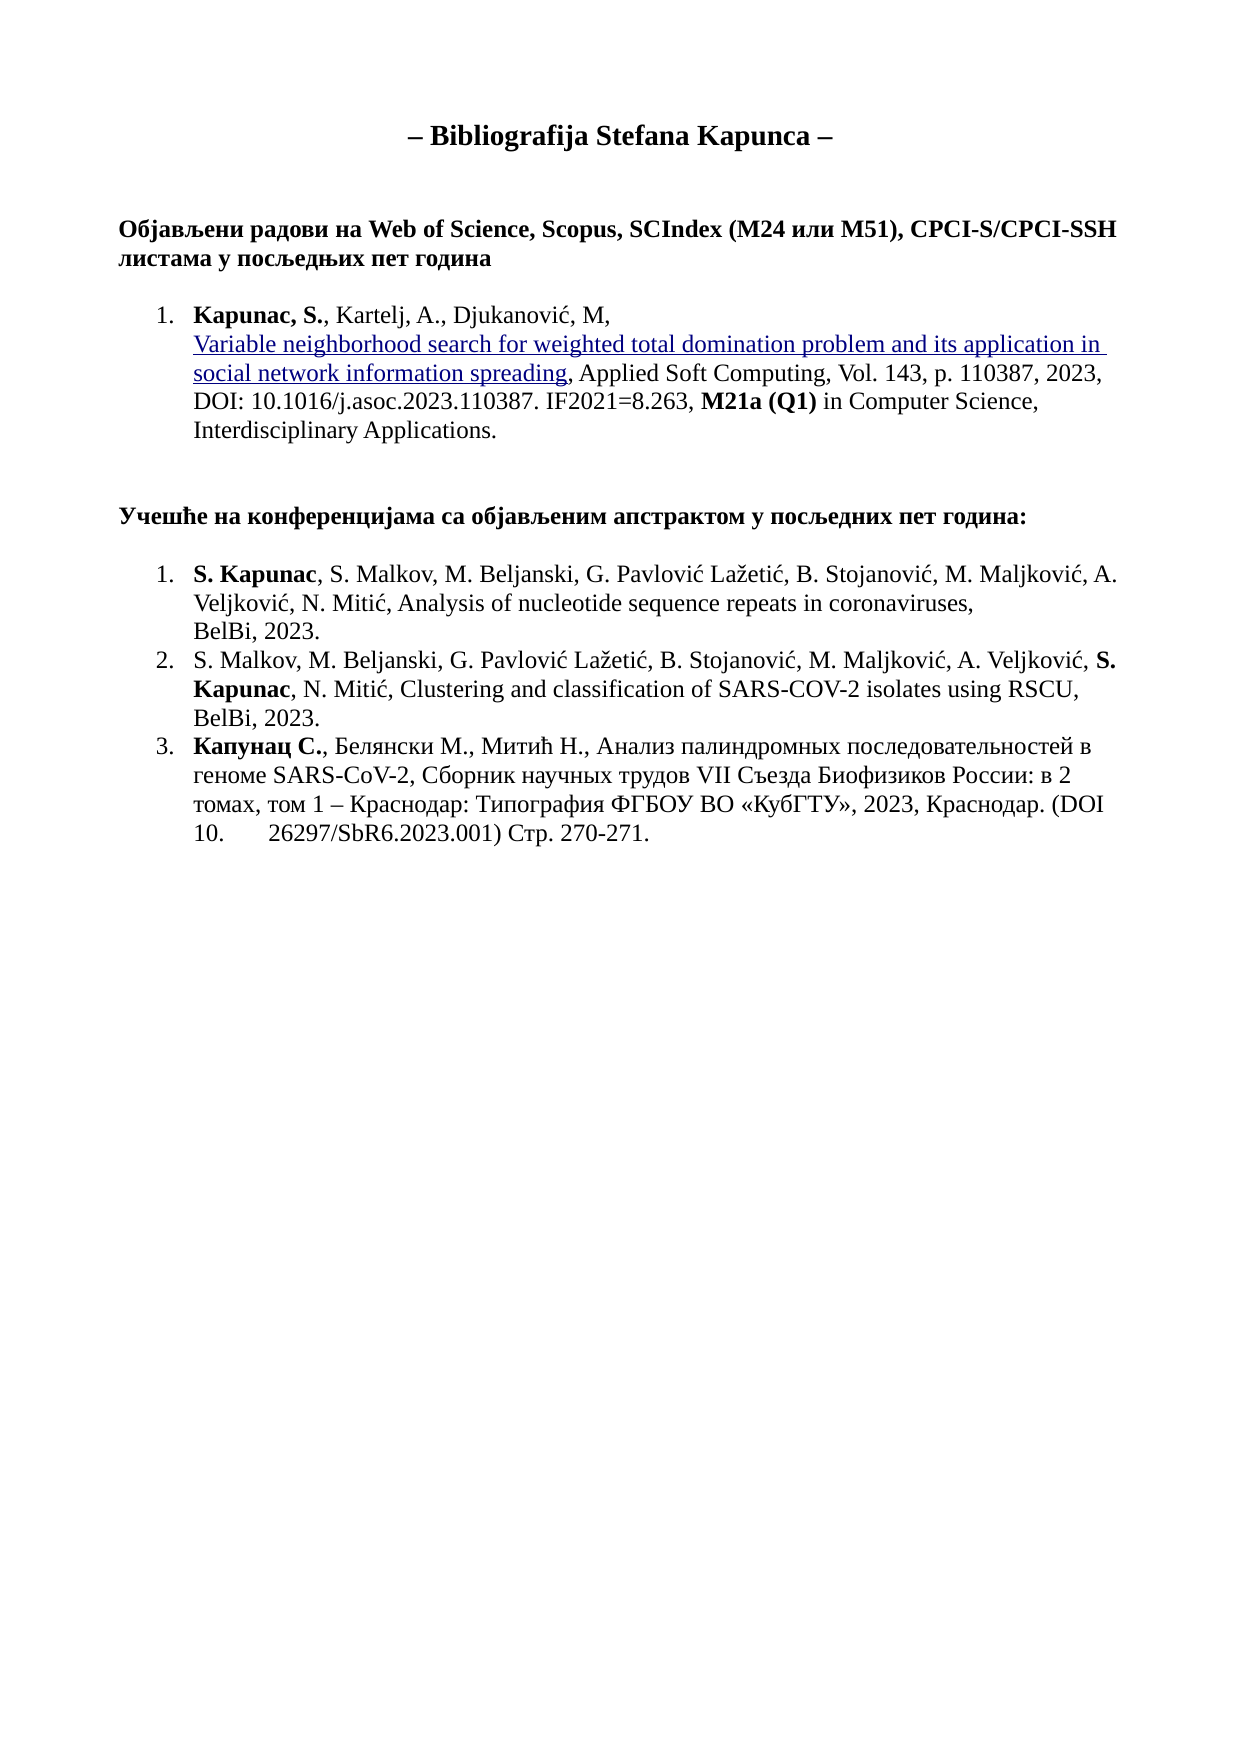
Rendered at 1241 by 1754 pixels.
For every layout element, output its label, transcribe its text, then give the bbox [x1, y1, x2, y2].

list Kapunac, S., Kartelj, A., Djukanović, M, Variable neighborhood search for weighted total domination problem and its application in social network information spreading, Applied Soft Computing, Vol. 143, p. 110387, 2023, DOI: 10.1016/j.asoc.2023.110387. IF2021=8.263, M21a (Q1) in Computer Science, Interdisciplinary Applications. [156, 300, 1122, 444]
text Oбјављени радови на Web of Science, Scopus, SCIndex (М24 или М51), CPCI-S/CPCI-SSH листама у посљедњих пет година [118, 214, 1122, 271]
list S. Kapunac, S. Malkov, M. Beljanski, G. Pavlović Lažetić, B. Stojanović, M. Maljković, A. Veljković, N. Mitić, Analysis of nucleotide sequence repeats in coronaviruses, [156, 559, 1122, 616]
text – Bibliografija Stefana Kapunca – [118, 118, 1122, 152]
list Капунац С., Белянски М., Митић Н., Анализ палиндромных последовательностей в геноме SARS-CoV-2, Сборник научных трудов VII Съезда Биофизиков России: в 2 томах, том 1 – Краснодар: Типография ФГБОУ ВО «КубГТУ», 2023, Краснодар. (DOI 10. 26297/SbR6.2023.001) Стр. 270-271. [156, 731, 1122, 846]
text Учешће на конференцијама са објављеним апстрактом у посљедних пет година: [118, 501, 1122, 530]
list S. Malkov, M. Beljanski, G. Pavlović Lažetić, B. Stojanović, M. Maljković, A. Veljković, S. Kapunac, N. Mitić, Clustering and classification of SARS-COV-2 isolates using RSCU, BelBi, 2023. [156, 645, 1122, 731]
list BelBi, 2023. [156, 616, 1122, 645]
